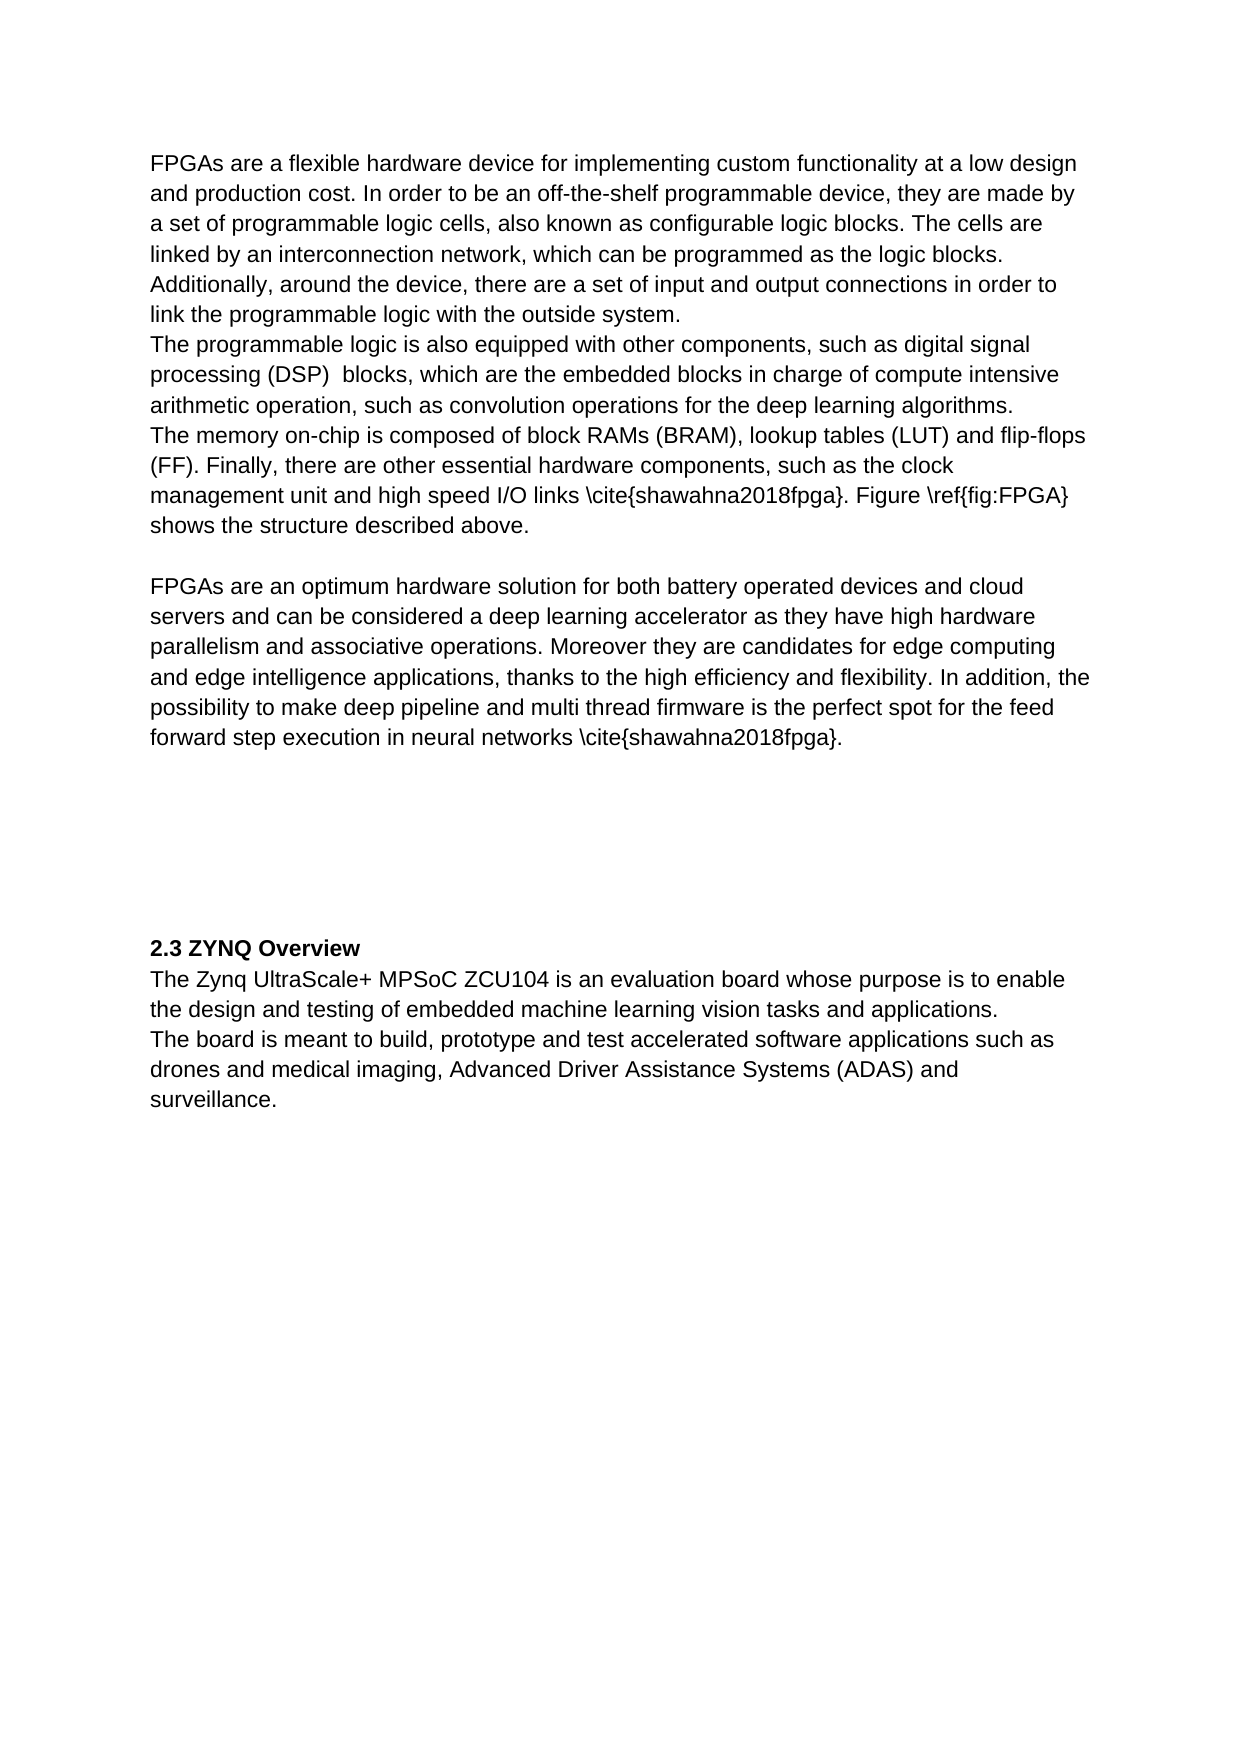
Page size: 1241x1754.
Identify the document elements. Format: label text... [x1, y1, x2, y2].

text The board is meant to build, prototype and test accelerated software applications such as drones and medical imaging, Advanced Driver Assistance Systems (ADAS) and surveillance. [150, 1026, 1090, 1113]
text The memory on-chip is composed of block RAMs (BRAM), lookup tables (LUT) and flip-flops (FF). Finally, there are other essential hardware components, such as the clock management unit and high speed I/O links \cite{shawahna2018fpga}. Figure \ref{fig:FPGA} shows the structure described above. [150, 422, 1090, 539]
text FPGAs are a flexible hardware device for implementing custom functionality at a low design and production cost. In order to be an off-the-shelf programmable device, they are made by a set of programmable logic cells, also known as configurable logic blocks. The cells are linked by an interconnection network, which can be programmed as the logic blocks. Additionally, around the device, there are a set of input and output connections in order to link the programmable logic with the outside system. [150, 150, 1090, 327]
text The programmable logic is also equipped with other components, such as digital signal processing (DSP) blocks, which are the embedded blocks in charge of compute intensive arithmetic operation, such as convolution operations for the deep learning algorithms. [150, 331, 1090, 418]
text FPGAs are an optimum hardware solution for both battery operated devices and cloud servers and can be considered a deep learning accelerator as they have high hardware parallelism and associative operations. Moreover they are candidates for edge computing and edge intelligence applications, thanks to the high efficiency and flexibility. In addition, the possibility to make deep pipeline and multi thread firmware is the perfect spot for the feed forward step execution in neural networks \cite{shawahna2018fpga}. [150, 573, 1090, 750]
text 2.3 ZYNQ Overview [150, 935, 1090, 962]
text The Zynq UltraScale+ MPSoC ZCU104 is an evaluation board whose purpose is to enable the design and testing of embedded machine learning vision tasks and applications. [150, 966, 1090, 1022]
